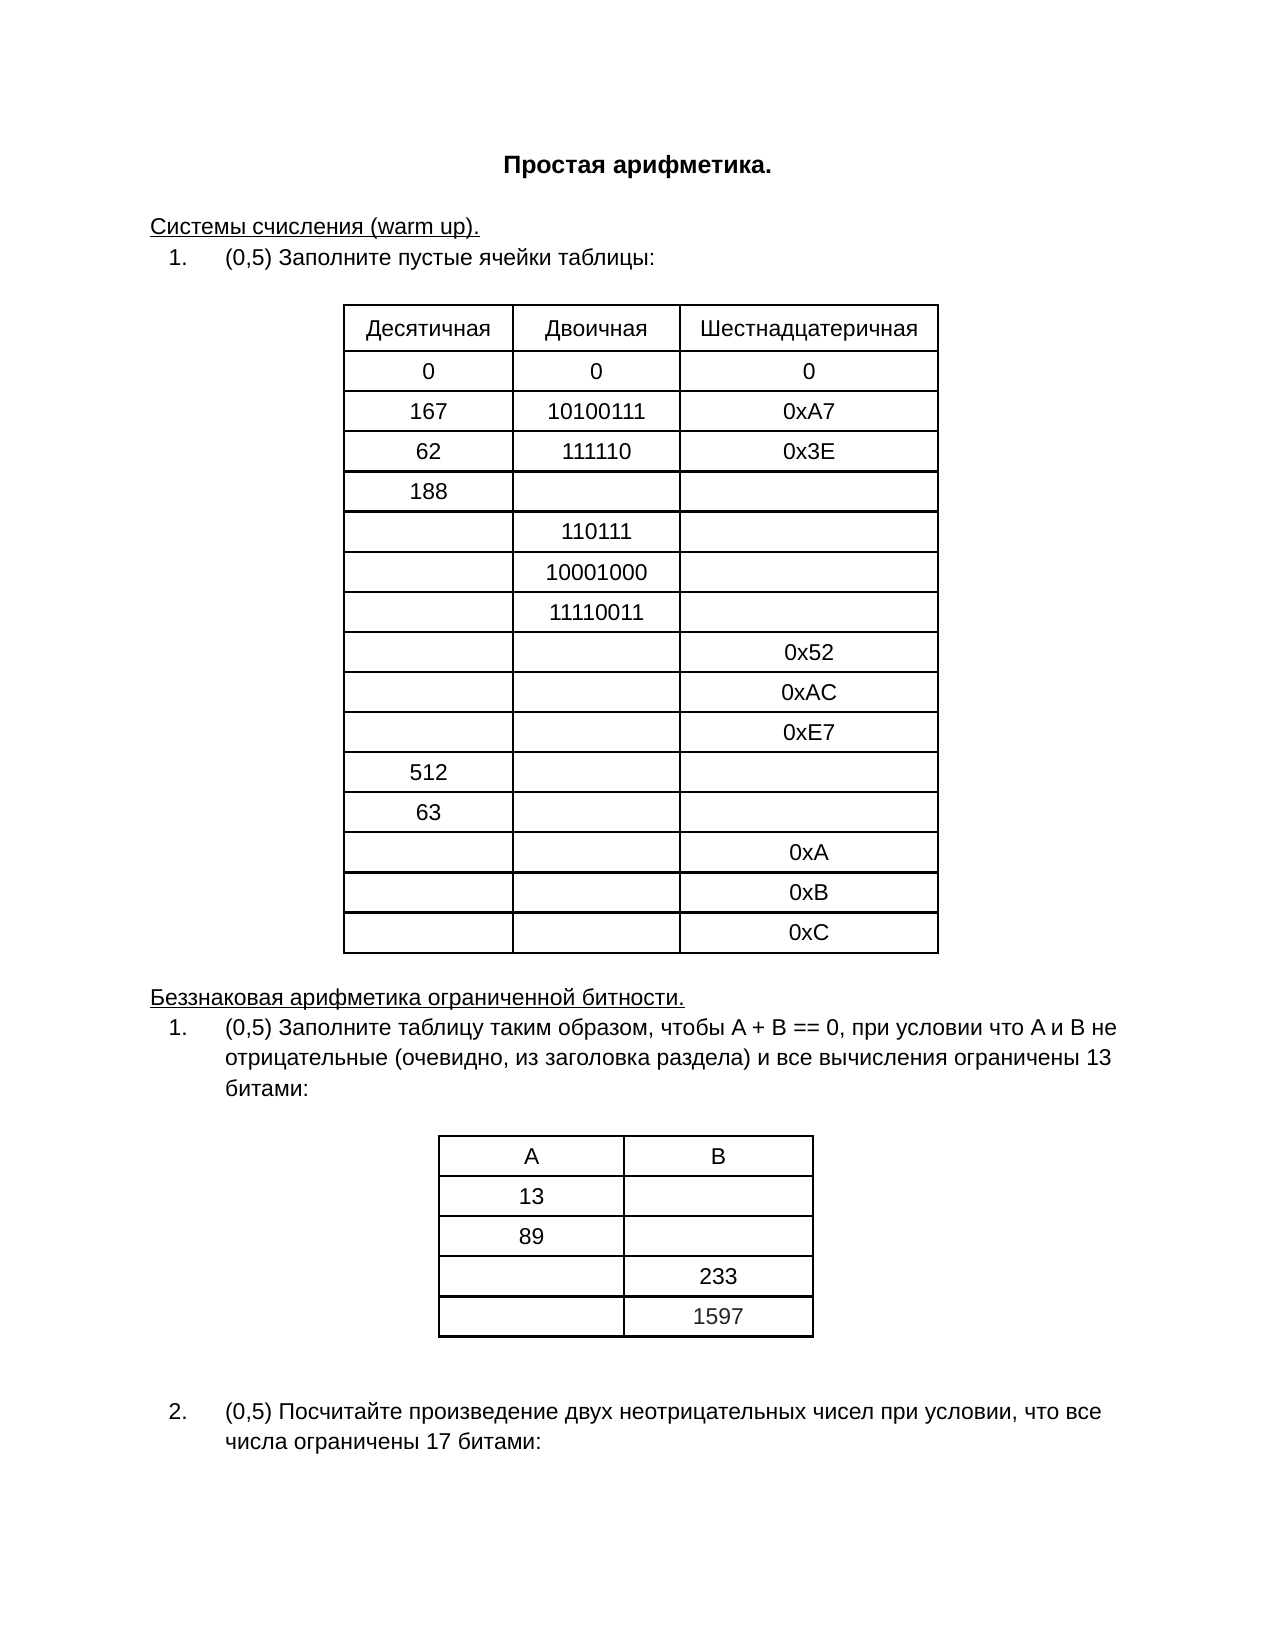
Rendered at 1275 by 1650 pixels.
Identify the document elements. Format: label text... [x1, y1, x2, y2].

table_cell [345, 633, 512, 671]
table_cell [345, 593, 512, 631]
table_cell 512 [345, 753, 512, 791]
table_cell [514, 713, 679, 751]
table_cell 0xA7 [681, 392, 937, 430]
table_cell 10001000 [514, 553, 679, 591]
table_header Двоичная [514, 306, 679, 350]
table_cell [514, 753, 679, 791]
text Простая арифметика. [150, 150, 1125, 179]
table_cell [514, 633, 679, 671]
table_cell [514, 793, 679, 831]
table_cell [681, 753, 937, 791]
table_cell [345, 673, 512, 711]
table_cell [681, 793, 937, 831]
table_cell 0 [345, 352, 512, 390]
table_cell 10100111 [514, 392, 679, 430]
list (0,5) Заполните таблицу таким образом, чтобы A + B == 0, при условии что A и B не отрицательные (очевидно, из заголовка раздела) и все вычисления ограничены 13 битами: [187, 1014, 1125, 1101]
text Беззнаковая арифметика ограниченной битности. [150, 984, 1125, 1010]
list (0,5) Посчитайте произведение двух неотрицательных чисел при условии, что все числа ограничены 17 битами: [187, 1398, 1125, 1454]
table_cell 0xAC [681, 673, 937, 711]
table_cell 0xE7 [681, 713, 937, 751]
table_cell [625, 1217, 812, 1255]
table_cell 0x3E [681, 432, 937, 470]
table_cell 233 [625, 1257, 812, 1295]
table_cell [681, 513, 937, 551]
table_cell 1597 [625, 1298, 812, 1335]
table_cell [440, 1298, 623, 1335]
table_cell [345, 833, 512, 871]
table_cell 0 [681, 352, 937, 390]
table_cell [681, 593, 937, 631]
table_cell 110111 [514, 513, 679, 551]
table_header B [625, 1137, 812, 1175]
table_cell [345, 713, 512, 751]
table_cell [440, 1257, 623, 1295]
table_cell 111110 [514, 432, 679, 470]
table_cell [514, 874, 679, 911]
table_cell [345, 914, 512, 952]
table_header A [440, 1137, 623, 1175]
table_cell [514, 833, 679, 871]
table_cell 0xB [681, 874, 937, 911]
table_cell 11110011 [514, 593, 679, 631]
table_cell 13 [440, 1177, 623, 1215]
table_cell 0xC [681, 914, 937, 952]
table_cell 188 [345, 473, 512, 510]
table_cell [514, 673, 679, 711]
table_cell [345, 513, 512, 551]
table_header Шестнадцатеричная [681, 306, 937, 350]
table_cell 0x52 [681, 633, 937, 671]
text Системы счисления (warm up). [150, 213, 1125, 239]
list (0,5) Заполните пустые ячейки таблицы: [187, 243, 1125, 270]
table_cell [625, 1177, 812, 1215]
table_cell 89 [440, 1217, 623, 1255]
table_cell [681, 473, 937, 510]
table_cell 63 [345, 793, 512, 831]
table_cell 62 [345, 432, 512, 470]
table_cell 167 [345, 392, 512, 430]
table_header Десятичная [345, 306, 512, 350]
table_cell [345, 553, 512, 591]
table_cell 0xA [681, 833, 937, 871]
table_cell 0 [514, 352, 679, 390]
table_cell [681, 553, 937, 591]
table_cell [345, 874, 512, 911]
table_cell [514, 473, 679, 510]
table_cell [514, 914, 679, 952]
